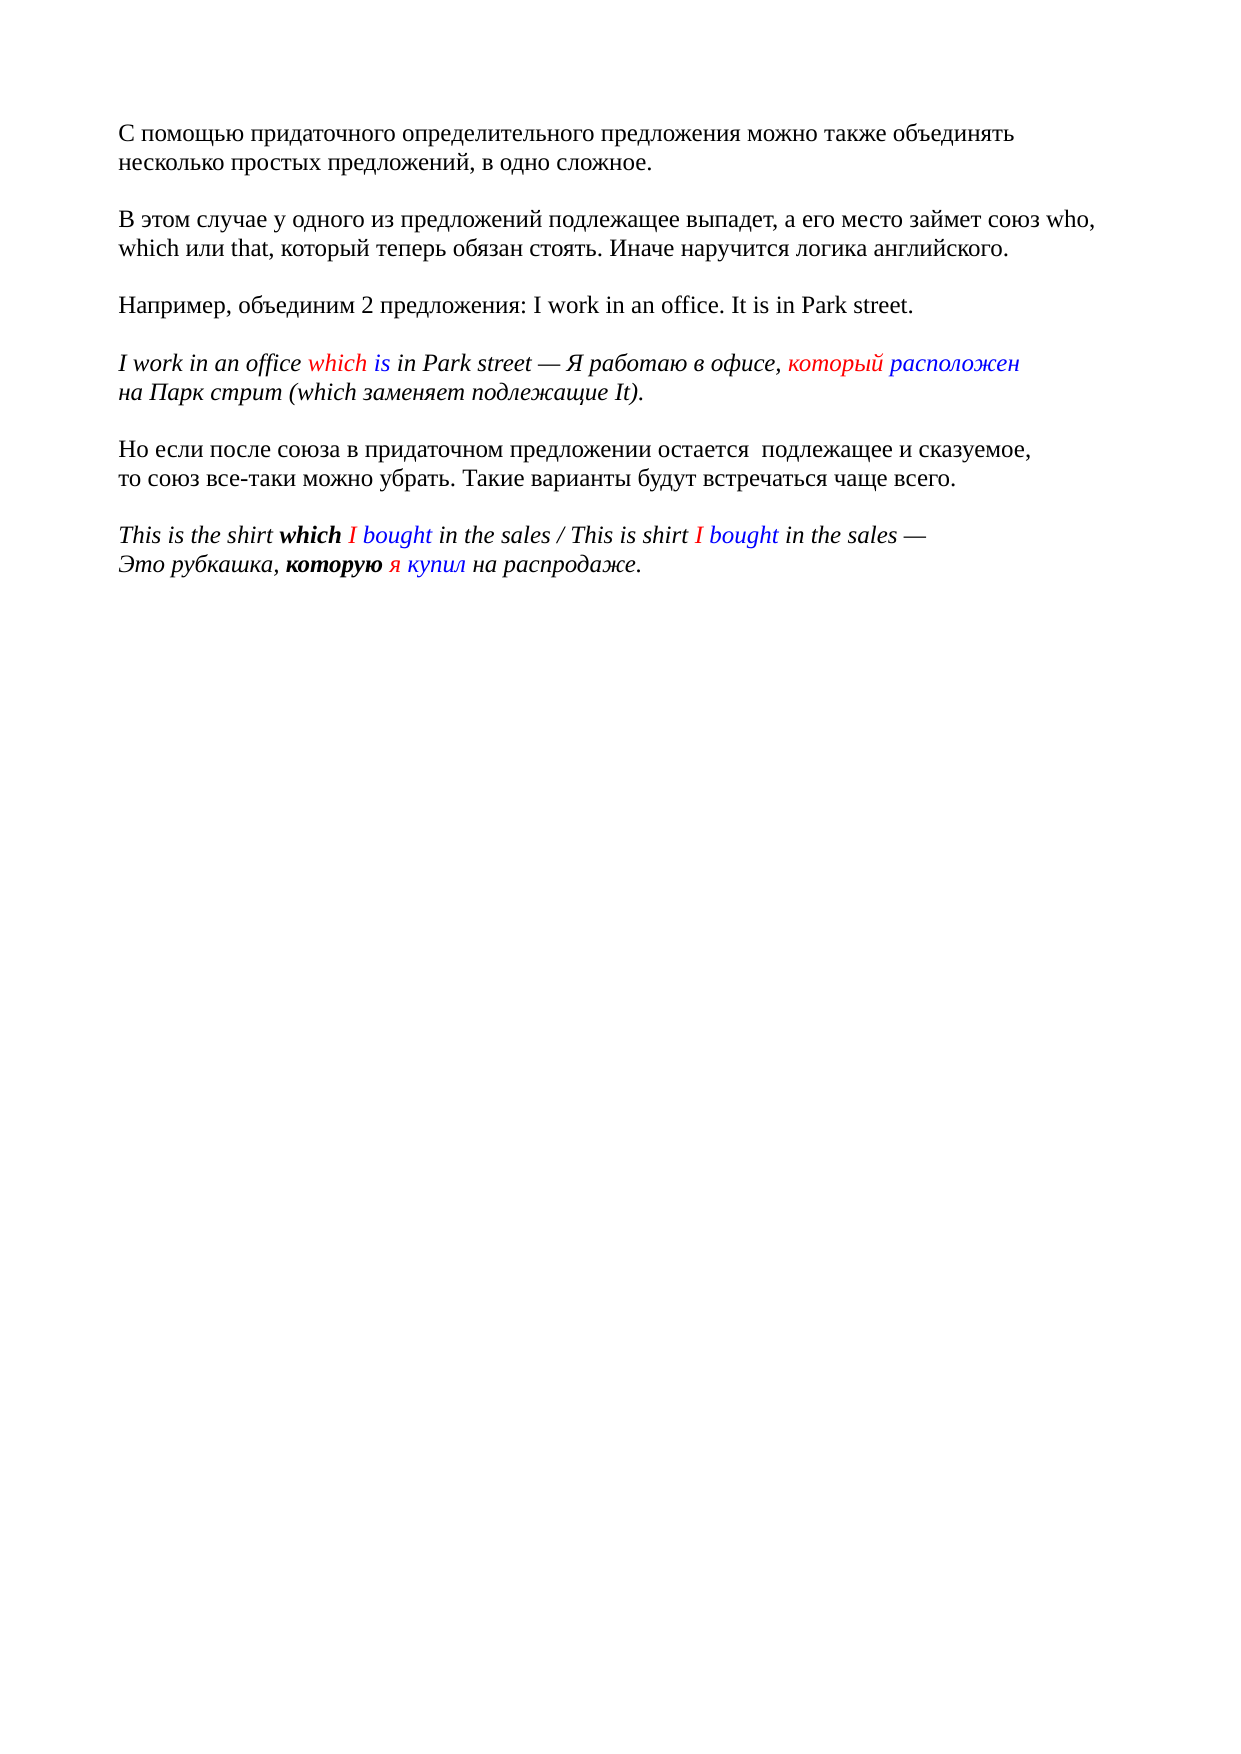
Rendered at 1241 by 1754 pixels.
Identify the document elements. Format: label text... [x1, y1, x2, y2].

text то союз все-таки можно убрать. Такие варианты будут встречаться чаще всего. [118, 463, 1122, 492]
text В этом случае у одного из предложений подлежащее выпадет, а его место займет союз who, which или that, который теперь обязан стоять. Иначе наручится логика английского. [118, 204, 1122, 262]
text С помощью придаточного определительного предложения можно также объединять несколько простых предложений, в одно сложное. [118, 118, 1122, 176]
text I work in an office which is in Park street — Я работаю в офисе, который расположен [118, 348, 1122, 377]
text на Парк стрит (which заменяет подлежащие It). [118, 377, 1122, 406]
text Например, объединим 2 предложения: I work in an office. It is in Park street. [118, 291, 1122, 319]
text This is the shirt which I bought in the sales / This is shirt I bought in the sales — [118, 521, 1122, 549]
text Это рубкашка, которую я купил на распродаже. [118, 549, 1122, 578]
text Но если после союза в придаточном предложении остается подлежащее и сказуемое, [118, 434, 1122, 463]
